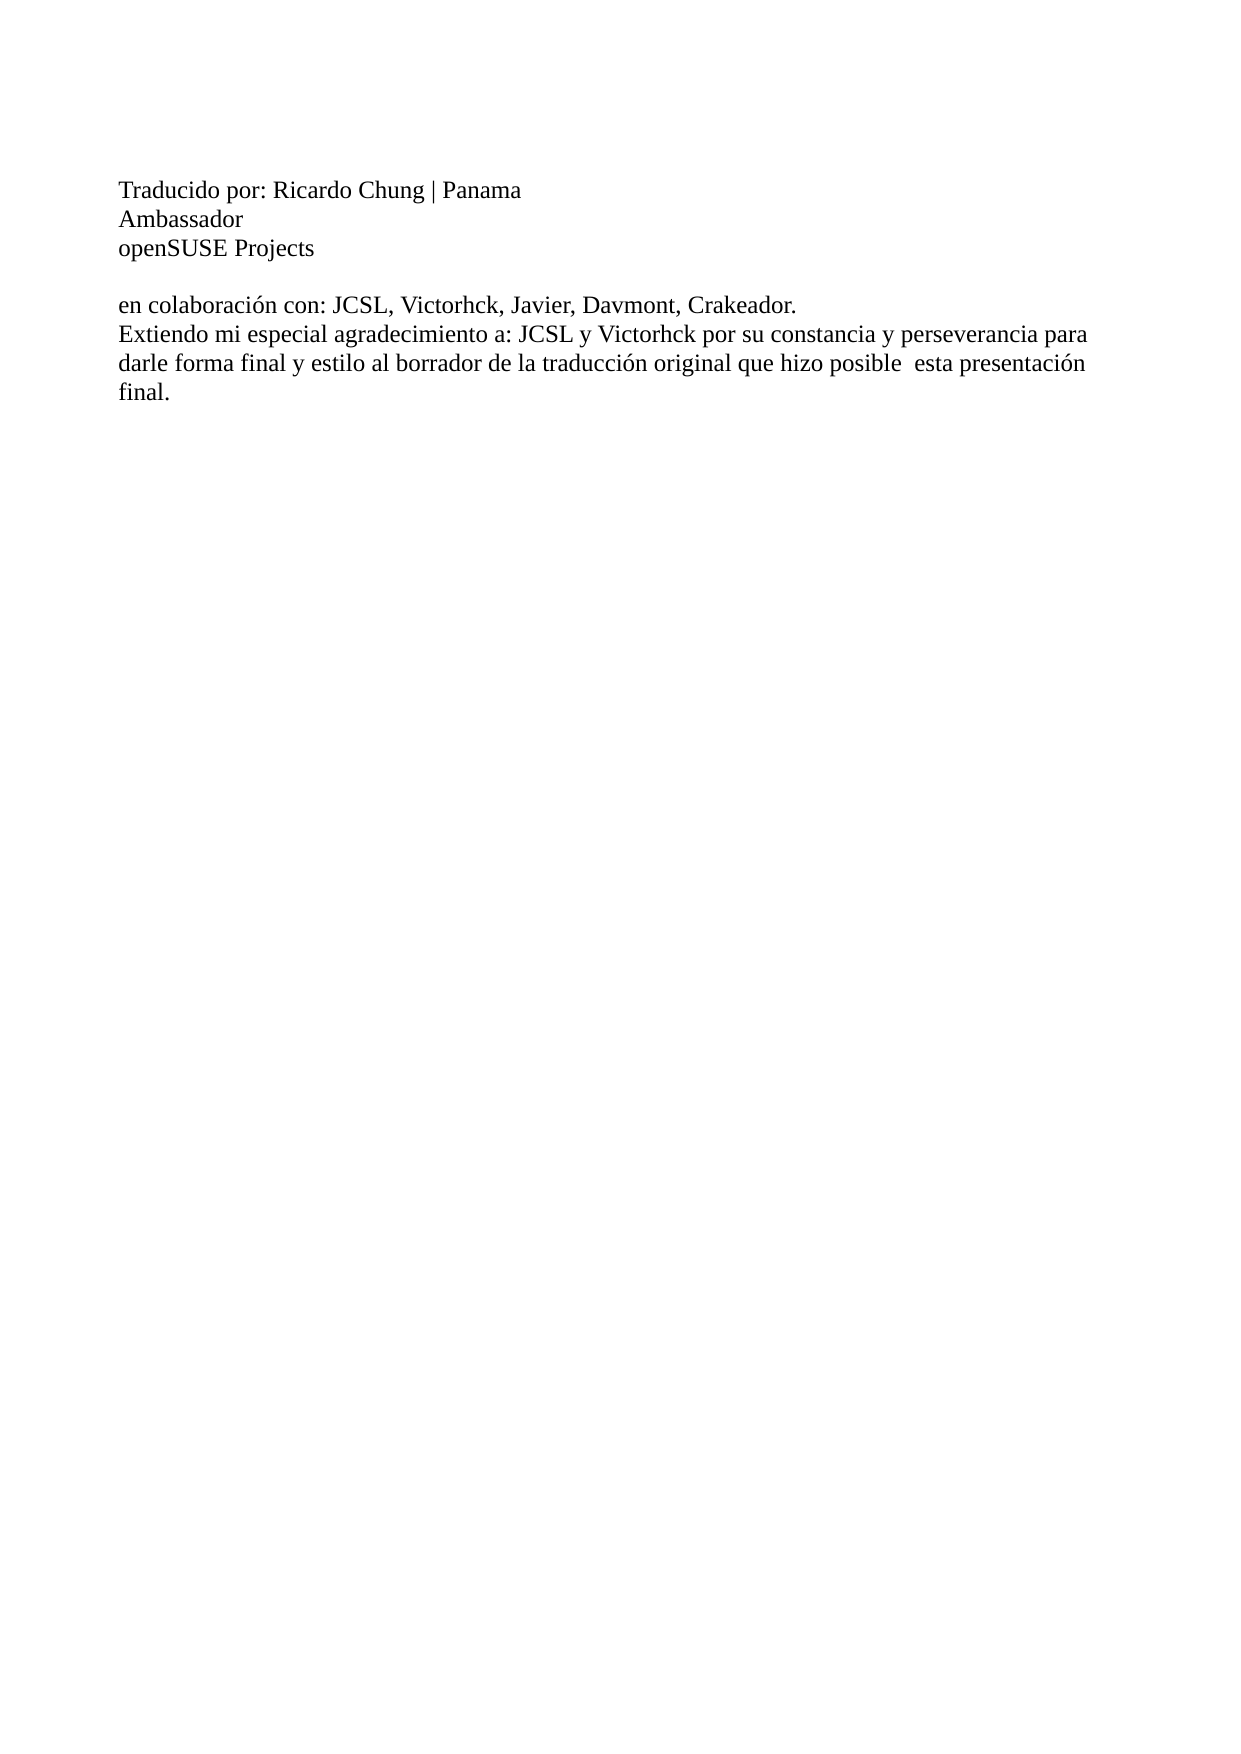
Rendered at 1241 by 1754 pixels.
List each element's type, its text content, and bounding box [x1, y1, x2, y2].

text Extiendo mi especial agradecimiento a: JCSL y Victorhck por su constancia y perseverancia para darle forma final y estilo al borrador de la traducción original que hizo posible esta presentación final. [118, 319, 1122, 406]
text Traducido por: Ricardo Chung | Panama [118, 176, 1122, 204]
text en colaboración con: JCSL, Victorhck, Javier, Davmont, Crakeador. [118, 291, 1122, 319]
text Ambassador [118, 204, 1122, 233]
text openSUSE Projects [118, 233, 1122, 262]
